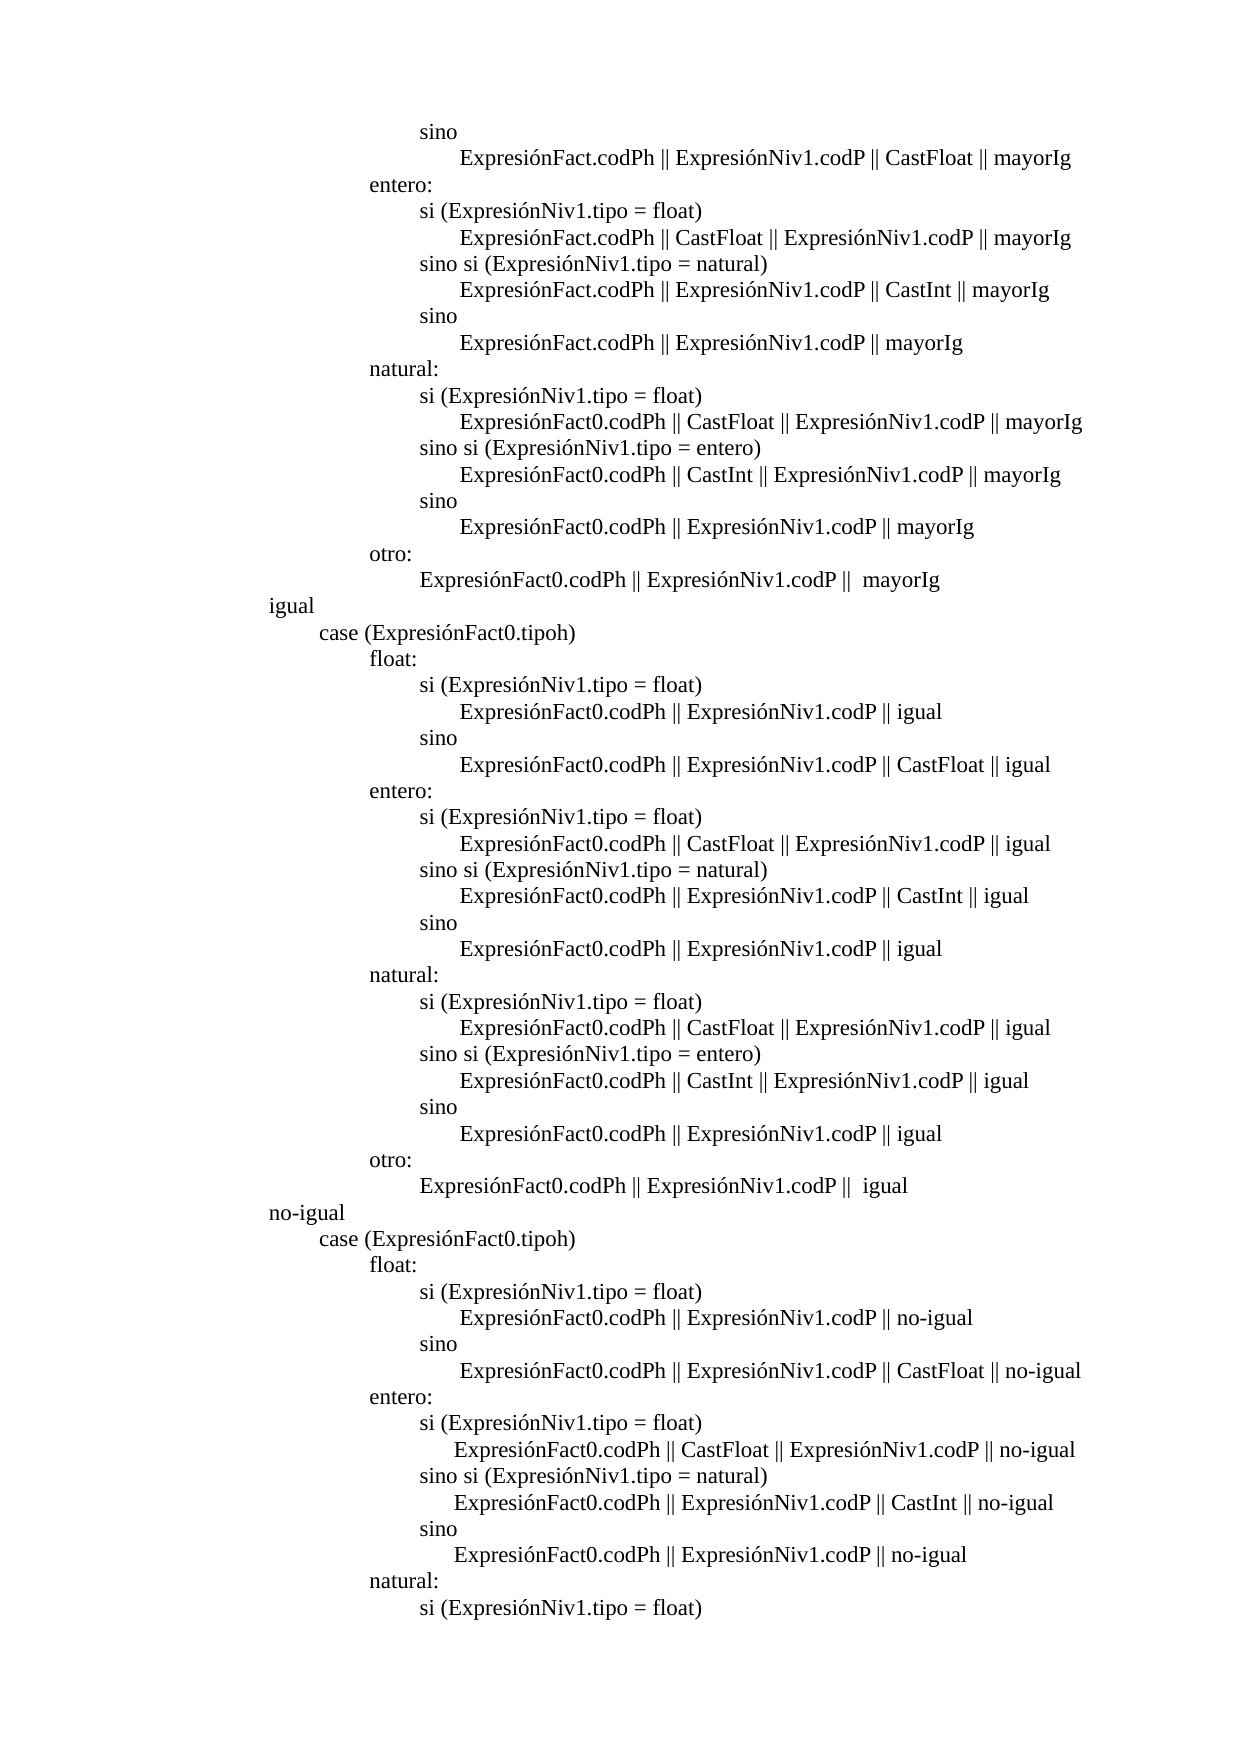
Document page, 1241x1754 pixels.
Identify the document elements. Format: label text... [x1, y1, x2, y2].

text si (ExpresiónNiv1.tipo = float) [118, 988, 1122, 1014]
text ExpresiónFact0.codPh || ExpresiónNiv1.codP || no-igual [118, 1541, 1122, 1568]
text ExpresiónFact0.codPh || CastFloat || ExpresiónNiv1.codP || no-igual [118, 1436, 1122, 1462]
text otro: [118, 1146, 1122, 1172]
text entero: [118, 171, 1122, 197]
text natural: [118, 355, 1122, 382]
text sino si (ExpresiónNiv1.tipo = natural) [118, 1462, 1122, 1488]
text sino [118, 1330, 1122, 1357]
text ExpresiónFact.codPh || ExpresiónNiv1.codP || CastInt || mayorIg [118, 276, 1122, 303]
text sino si (ExpresiónNiv1.tipo = entero) [118, 1041, 1122, 1067]
text sino si (ExpresiónNiv1.tipo = entero) [118, 434, 1122, 461]
text ExpresiónFact0.codPh || ExpresiónNiv1.codP || igual [118, 935, 1122, 961]
text case (ExpresiónFact0.tipoh) [118, 1225, 1122, 1251]
text ExpresiónFact0.codPh || ExpresiónNiv1.codP || CastFloat || igual [118, 751, 1122, 777]
text sino [118, 909, 1122, 935]
text ExpresiónFact0.codPh || ExpresiónNiv1.codP || CastFloat || no-igual [118, 1357, 1122, 1383]
text ExpresiónFact.codPh || ExpresiónNiv1.codP || CastFloat || mayorIg [118, 144, 1122, 171]
text sino [118, 1093, 1122, 1119]
text natural: [118, 961, 1122, 988]
text ExpresiónFact0.codPh || ExpresiónNiv1.codP || igual [118, 1119, 1122, 1146]
text sino [118, 487, 1122, 513]
text ExpresiónFact.codPh || ExpresiónNiv1.codP || mayorIg [118, 329, 1122, 355]
text ExpresiónFact0.codPh || ExpresiónNiv1.codP || igual [118, 1172, 1122, 1199]
text sino [118, 118, 1122, 144]
text ExpresiónFact0.codPh || ExpresiónNiv1.codP || no-igual [118, 1304, 1122, 1330]
text si (ExpresiónNiv1.tipo = float) [118, 803, 1122, 830]
text sino [118, 1515, 1122, 1541]
text ExpresiónFact0.codPh || ExpresiónNiv1.codP || CastInt || igual [118, 882, 1122, 909]
text ExpresiónFact0.codPh || CastFloat || ExpresiónNiv1.codP || mayorIg [118, 408, 1122, 434]
text entero: [118, 777, 1122, 803]
text si (ExpresiónNiv1.tipo = float) [118, 1594, 1122, 1620]
text ExpresiónFact0.codPh || ExpresiónNiv1.codP || igual [118, 698, 1122, 724]
text otro: [118, 540, 1122, 566]
text sino [118, 303, 1122, 329]
text natural: [118, 1568, 1122, 1594]
text ExpresiónFact.codPh || CastFloat || ExpresiónNiv1.codP || mayorIg [118, 223, 1122, 250]
text ExpresiónFact0.codPh || CastFloat || ExpresiónNiv1.codP || igual [118, 1014, 1122, 1041]
text sino si (ExpresiónNiv1.tipo = natural) [118, 250, 1122, 276]
text ExpresiónFact0.codPh || CastInt || ExpresiónNiv1.codP || mayorIg [118, 461, 1122, 487]
text si (ExpresiónNiv1.tipo = float) [118, 382, 1122, 408]
text float: [118, 645, 1122, 672]
text ExpresiónFact0.codPh || ExpresiónNiv1.codP || CastInt || no-igual [118, 1488, 1122, 1515]
text sino si (ExpresiónNiv1.tipo = natural) [118, 856, 1122, 882]
text entero: [118, 1383, 1122, 1409]
text si (ExpresiónNiv1.tipo = float) [118, 672, 1122, 698]
text igual [118, 592, 1122, 619]
text si (ExpresiónNiv1.tipo = float) [118, 1409, 1122, 1436]
text ExpresiónFact0.codPh || ExpresiónNiv1.codP || mayorIg [118, 566, 1122, 592]
text ExpresiónFact0.codPh || ExpresiónNiv1.codP || mayorIg [118, 513, 1122, 540]
text sino [118, 724, 1122, 751]
text si (ExpresiónNiv1.tipo = float) [118, 197, 1122, 223]
text si (ExpresiónNiv1.tipo = float) [118, 1278, 1122, 1304]
text no-igual [118, 1199, 1122, 1225]
text case (ExpresiónFact0.tipoh) [118, 619, 1122, 645]
text float: [118, 1251, 1122, 1278]
text ExpresiónFact0.codPh || CastInt || ExpresiónNiv1.codP || igual [118, 1067, 1122, 1093]
text ExpresiónFact0.codPh || CastFloat || ExpresiónNiv1.codP || igual [118, 830, 1122, 856]
